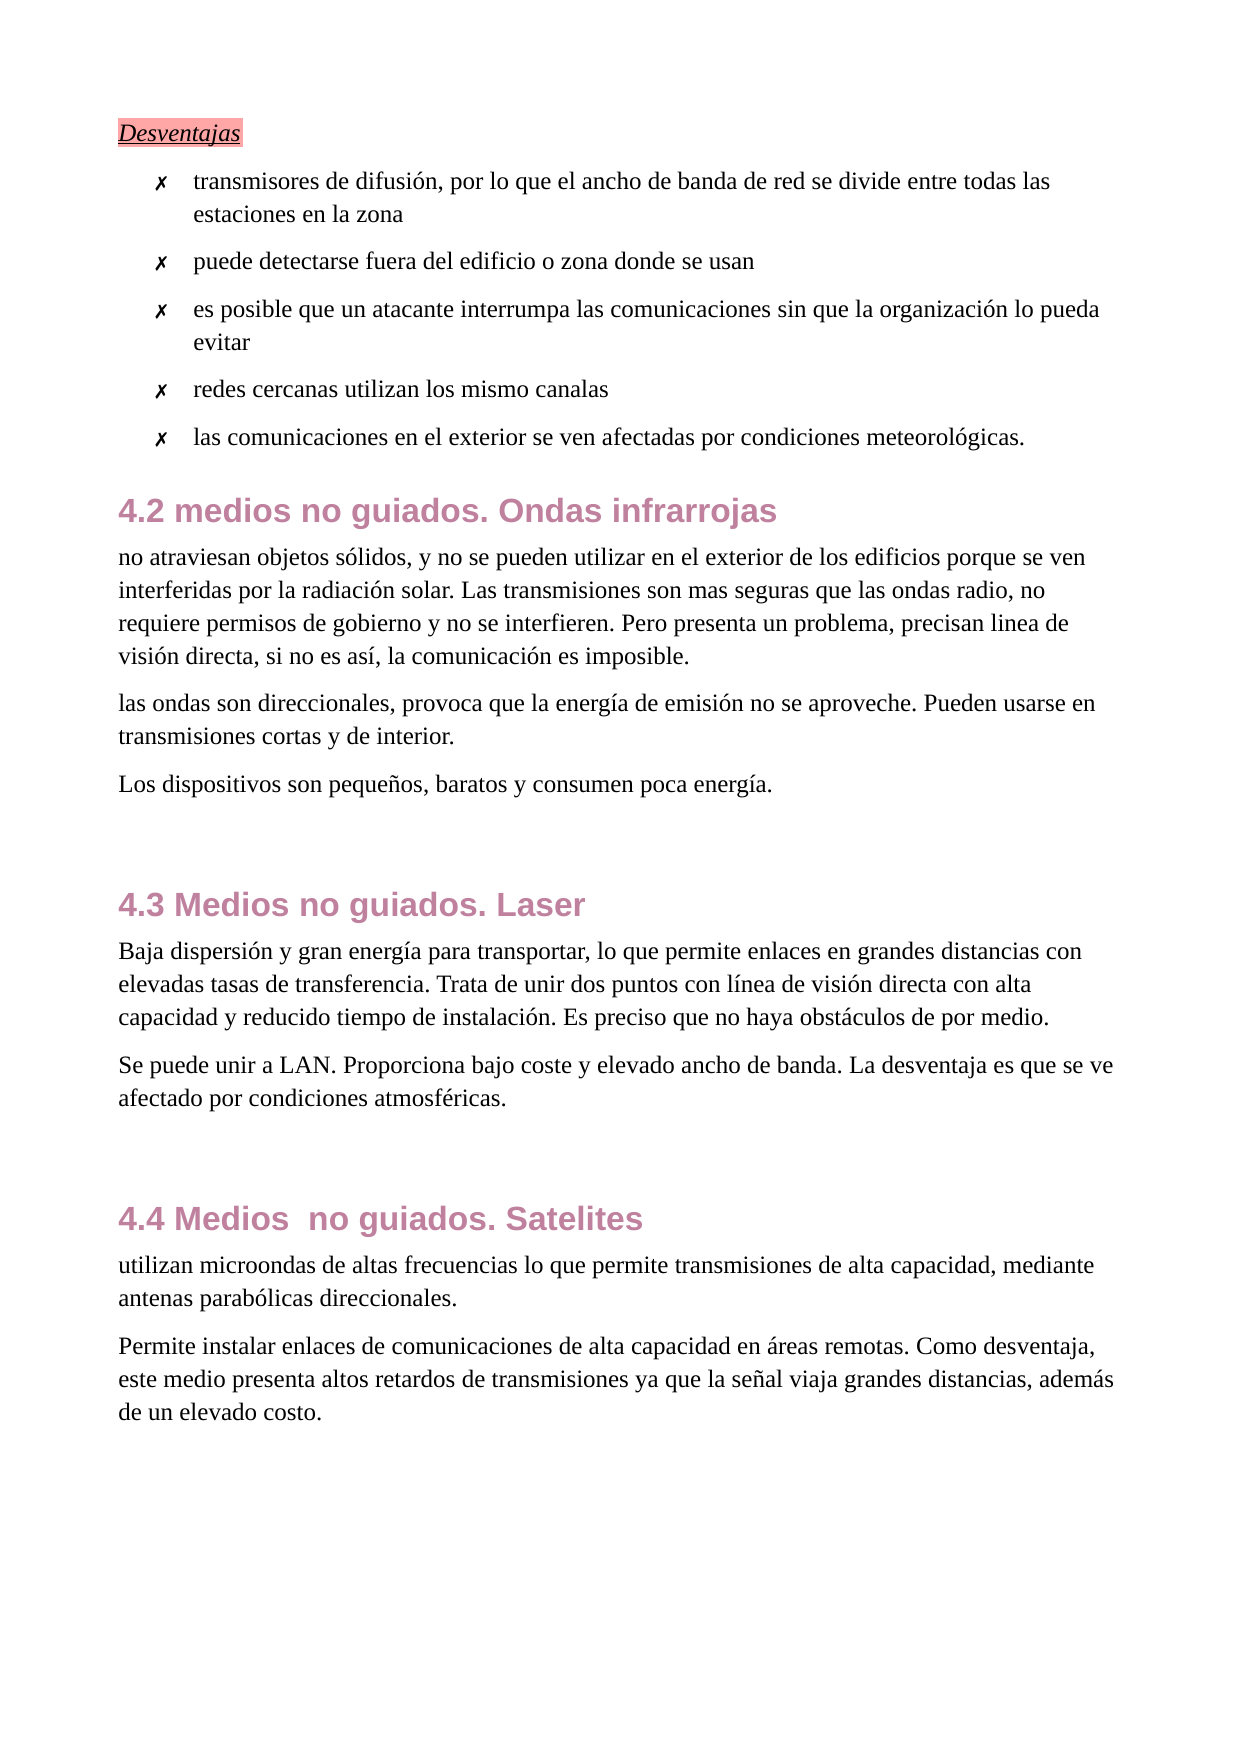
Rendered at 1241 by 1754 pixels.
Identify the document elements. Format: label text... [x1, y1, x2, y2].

subtitle 4.4 Medios no guiados. Satelites [118, 1199, 1122, 1238]
list es posible que un atacante interrumpa las comunicaciones sin que la organización lo pueda evitar [156, 294, 1122, 356]
list las comunicaciones en el exterior se ven afectadas por condiciones meteorológicas. [156, 422, 1122, 451]
text las ondas son direccionales, provoca que la energía de emisión no se aproveche. Pueden usarse en transmisiones cortas y de interior. [118, 688, 1122, 750]
list redes cercanas utilizan los mismo canalas [156, 374, 1122, 403]
list transmisores de difusión, por lo que el ancho de banda de red se divide entre todas las estaciones en la zona [156, 166, 1122, 227]
text Desventajas [118, 118, 1122, 147]
text Permite instalar enlaces de comunicaciones de alta capacidad en áreas remotas. Como desventaja, este medio presenta altos retardos de transmisiones ya que la señal viaja grandes distancias, además de un elevado costo. [118, 1331, 1122, 1426]
text utilizan microondas de altas frecuencias lo que permite transmisiones de alta capacidad, mediante antenas parabólicas direccionales. [118, 1250, 1122, 1312]
subtitle 4.3 Medios no guiados. Laser [118, 885, 1122, 924]
text Baja dispersión y gran energía para transportar, lo que permite enlaces en grandes distancias con elevadas tasas de transferencia. Trata de unir dos puntos con línea de visión directa con alta capacidad y reducido tiempo de instalación. Es preciso que no haya obstáculos de por medio. [118, 936, 1122, 1031]
text Se puede unir a LAN. Proporciona bajo coste y elevado ancho de banda. La desventaja es que se ve afectado por condiciones atmosféricas. [118, 1050, 1122, 1112]
text Los dispositivos son pequeños, baratos y consumen poca energía. [118, 769, 1122, 798]
list puede detectarse fuera del edificio o zona donde se usan [156, 246, 1122, 275]
subtitle 4.2 medios no guiados. Ondas infrarrojas [118, 491, 1122, 529]
text no atraviesan objetos sólidos, y no se pueden utilizar en el exterior de los edificios porque se ven interferidas por la radiación solar. Las transmisiones son mas seguras que las ondas radio, no requiere permisos de gobierno y no se interfieren. Pero presenta un problema, precisan linea de visión directa, si no es así, la comunicación es imposible. [118, 542, 1122, 669]
